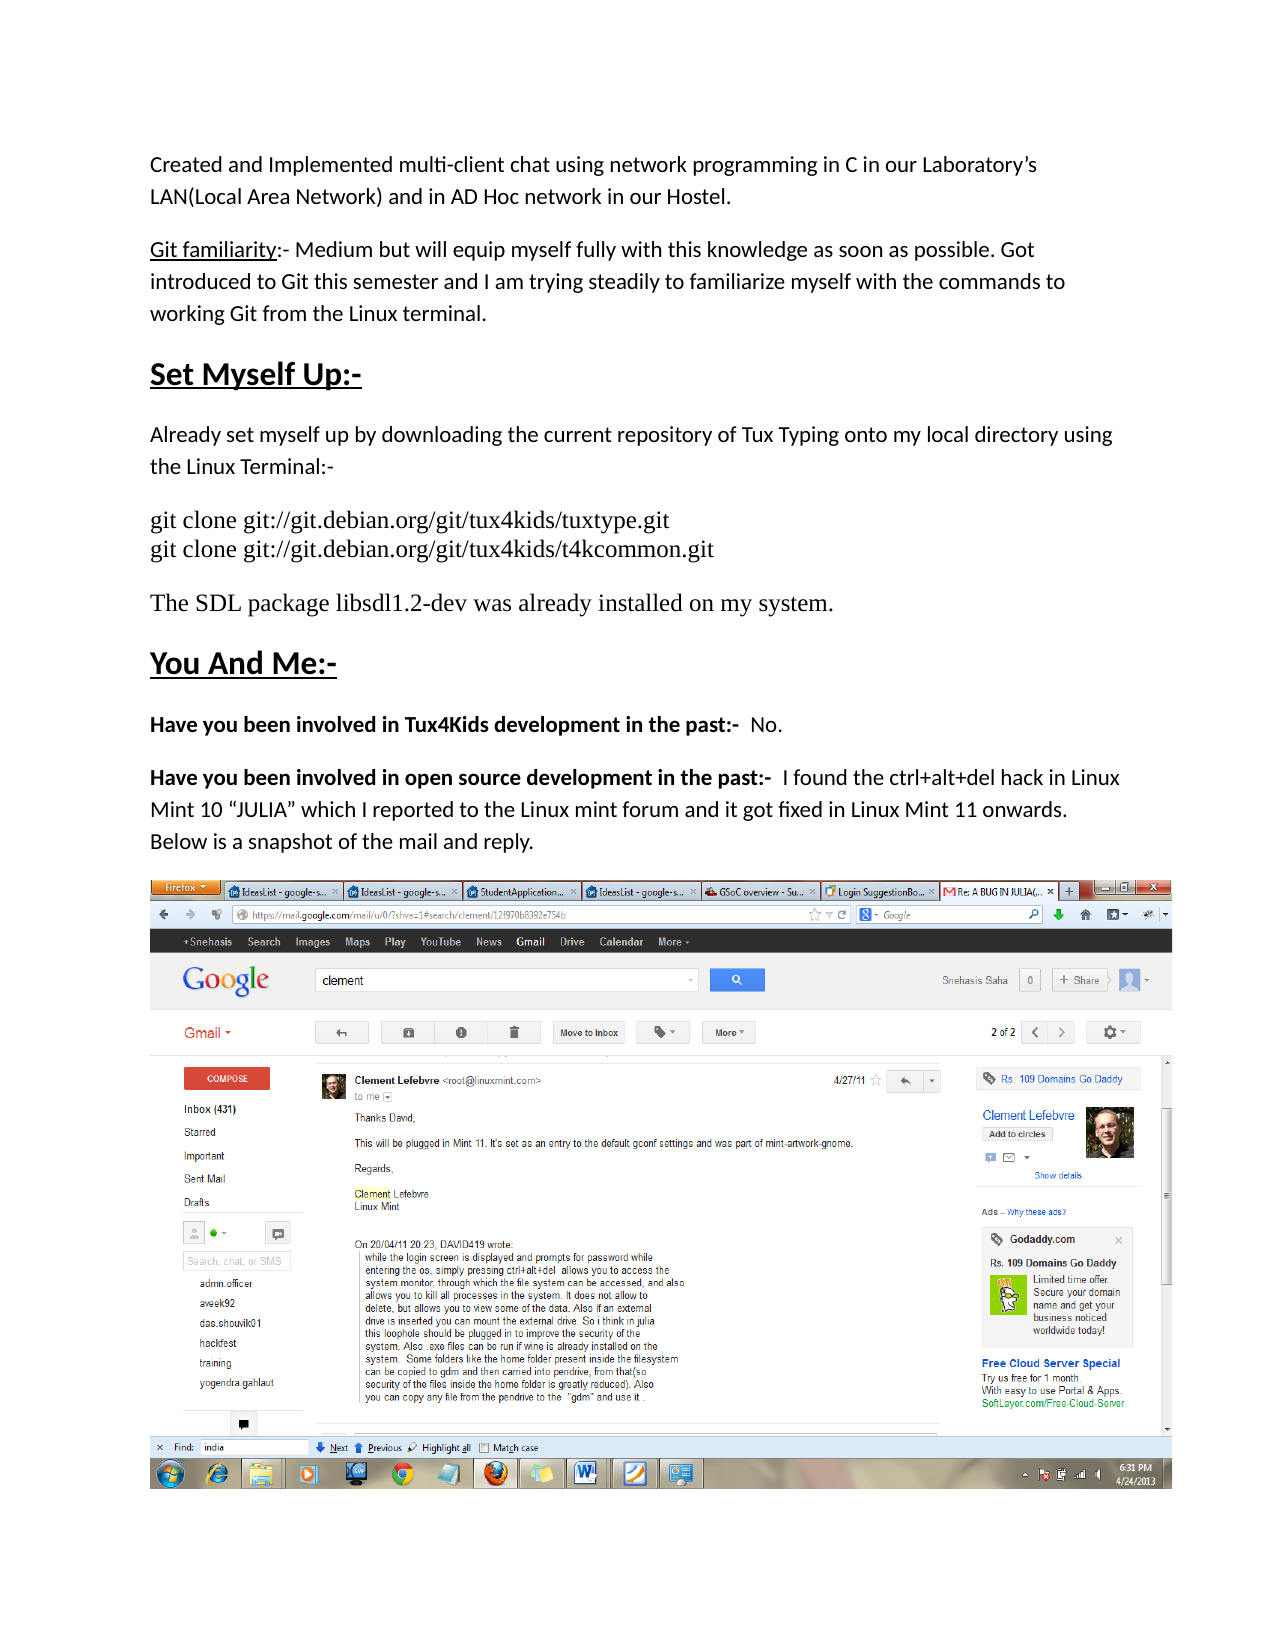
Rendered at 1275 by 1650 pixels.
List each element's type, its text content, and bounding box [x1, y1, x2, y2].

text Have you been involved in Tux4Kids development in the past:- No. [150, 710, 1125, 738]
text git clone git://git.debian.org/git/tux4kids/tuxtype.git [150, 505, 1125, 534]
text git clone git://git.debian.org/git/tux4kids/t4kcommon.git [150, 534, 1125, 563]
text Git familiarity:- Medium but will equip myself fully with this knowledge as soon as possible. Got introduced to Git this semester and I am trying steadily to familiarize myself with the commands to working Git from the Linux terminal. [150, 235, 1125, 328]
text Have you been involved in open source development in the past:- I found the ctrl+alt+del hack in Linux Mint 10 “JULIA” which I reported to the Linux mint forum and it got fixed in Linux Mint 11 onwards. Below is a snapshot of the mail and reply. [150, 763, 1125, 855]
text Set Myself Up:- [150, 353, 1125, 393]
picture [150, 880, 1173, 1489]
text Created and Implemented multi-client chat using network programming in C in our Laboratory’s LAN(Local Area Network) and in AD Hoc network in our Hostel. [150, 150, 1125, 210]
text The SDL package libsdl1.2-dev was already installed on my system. [150, 588, 1125, 617]
text Already set myself up by downloading the current repository of Tux Typing onto my local directory using the Linux Terminal:- [150, 420, 1125, 480]
text You And Me:- [150, 642, 1125, 683]
